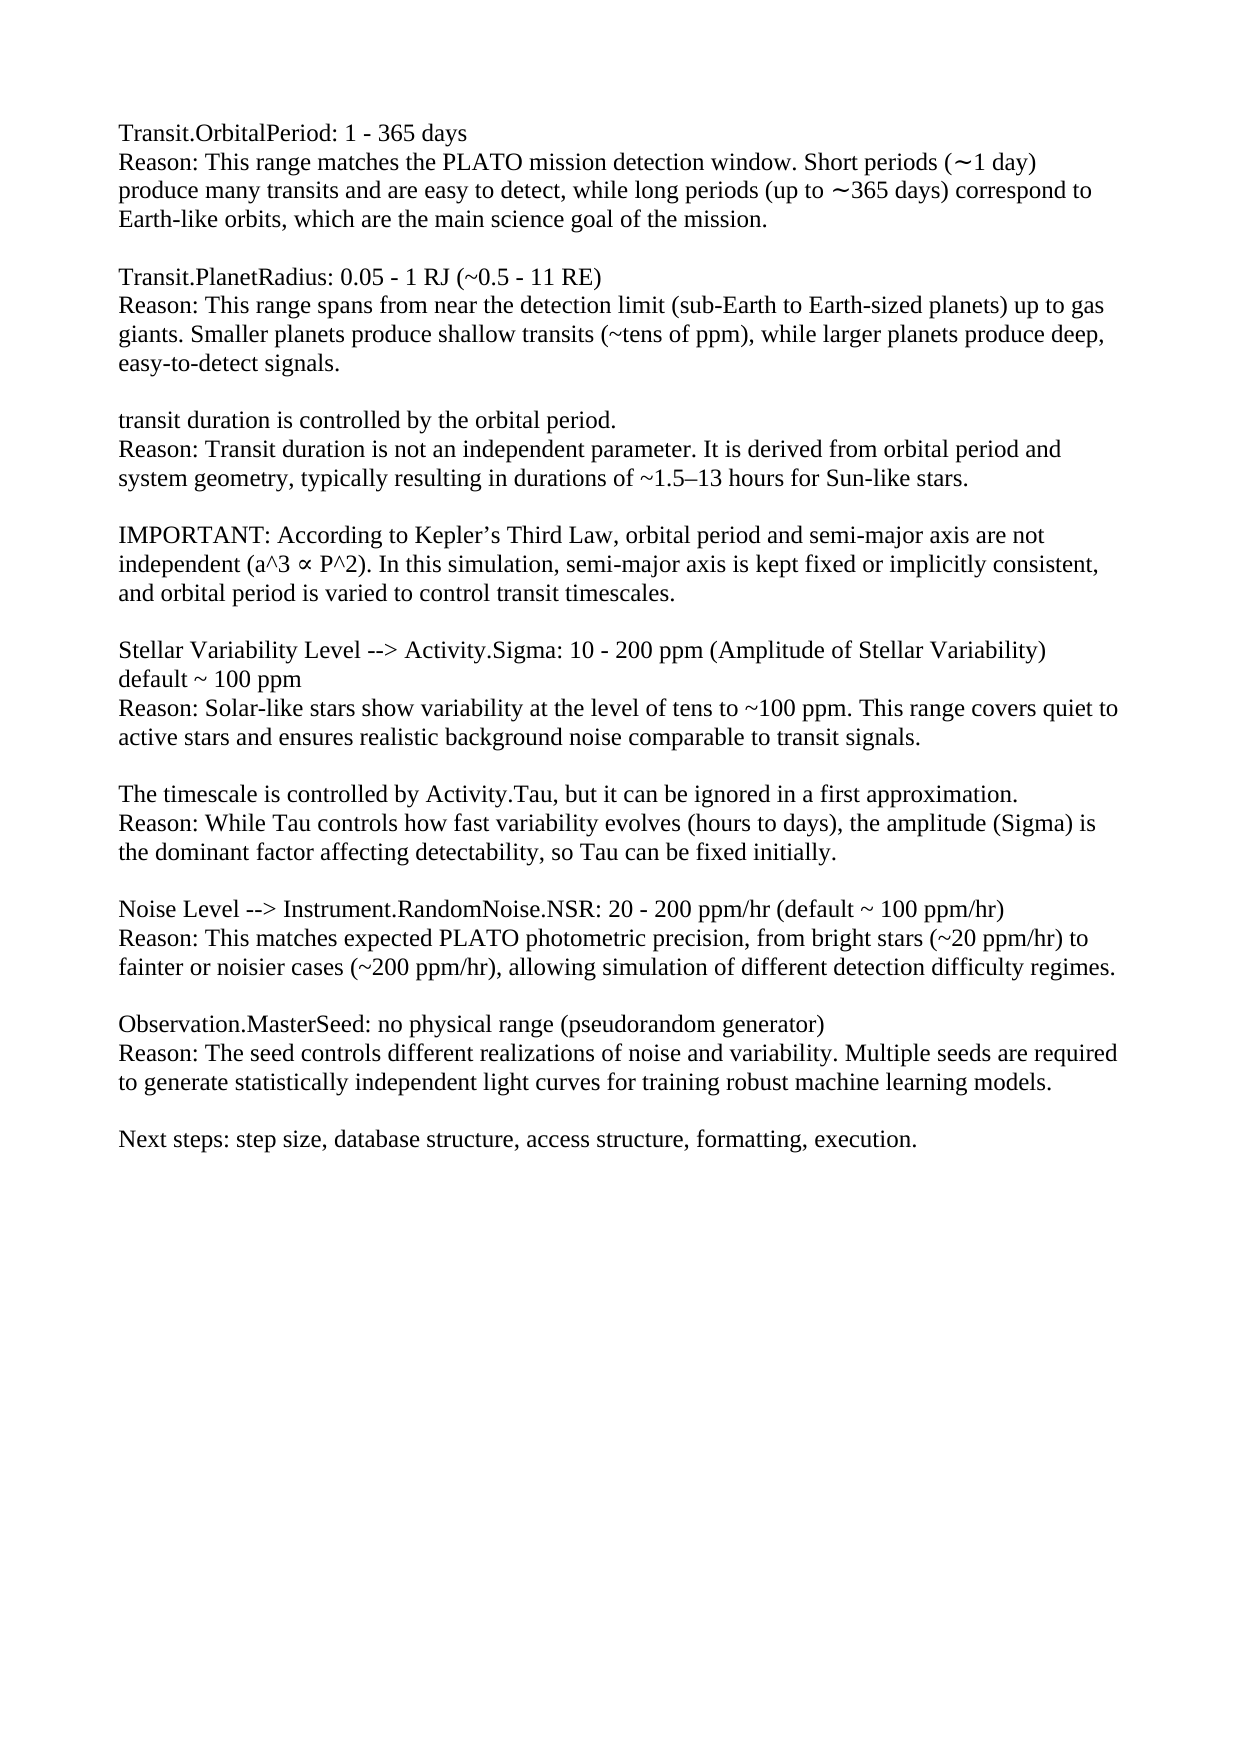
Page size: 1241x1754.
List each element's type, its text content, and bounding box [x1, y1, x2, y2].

text Reason: Solar-like stars show variability at the level of tens to ~100 ppm. This range covers quiet to active stars and ensures realistic background noise comparable to transit signals. [118, 693, 1122, 751]
text Reason: This range spans from near the detection limit (sub-Earth to Earth-sized planets) up to gas giants. Smaller planets produce shallow transits (~tens of ppm), while larger planets produce deep, easy-to-detect signals. [118, 291, 1122, 377]
text Stellar Variability Level --> Activity.Sigma: 10 - 200 ppm (Amplitude of Stellar Variability) default ~ 100 ppm [118, 636, 1122, 693]
text Reason: This matches expected PLATO photometric precision, from bright stars (~20 ppm/hr) to fainter or noisier cases (~200 ppm/hr), allowing simulation of different detection difficulty regimes. [118, 923, 1122, 981]
text The timescale is controlled by Activity.Tau, but it can be ignored in a first approximation. [118, 779, 1122, 808]
text Noise Level --> Instrument.RandomNoise.NSR: 20 - 200 ppm/hr (default ~ 100 ppm/hr) [118, 894, 1122, 923]
text Reason: The seed controls different realizations of noise and variability. Multiple seeds are required to generate statistically independent light curves for training robust machine learning models. [118, 1038, 1122, 1096]
text Reason: While Tau controls how fast variability evolves (hours to days), the amplitude (Sigma) is the dominant factor affecting detectability, so Tau can be fixed initially. [118, 808, 1122, 866]
text transit duration is controlled by the orbital period. [118, 406, 1122, 434]
text Reason: This range matches the PLATO mission detection window. Short periods (∼1 day) produce many transits and are easy to detect, while long periods (up to ∼365 days) correspond to Earth-like orbits, which are the main science goal of the mission. [118, 147, 1122, 233]
text Observation.MasterSeed: no physical range (pseudorandom generator) [118, 1009, 1122, 1038]
text Next steps: step size, database structure, access structure, formatting, execution. [118, 1124, 1122, 1153]
text IMPORTANT: According to Kepler’s Third Law, orbital period and semi-major axis are not independent (a^3 ∝ P^2). In this simulation, semi-major axis is kept fixed or implicitly consistent, and orbital period is varied to control transit timescales. [118, 521, 1122, 607]
text Transit.OrbitalPeriod: 1 - 365 days [118, 118, 1122, 147]
text Reason: Transit duration is not an independent parameter. It is derived from orbital period and system geometry, typically resulting in durations of ~1.5–13 hours for Sun-like stars. [118, 434, 1122, 492]
text Transit.PlanetRadius: 0.05 - 1 RJ (~0.5 - 11 RE) [118, 262, 1122, 291]
